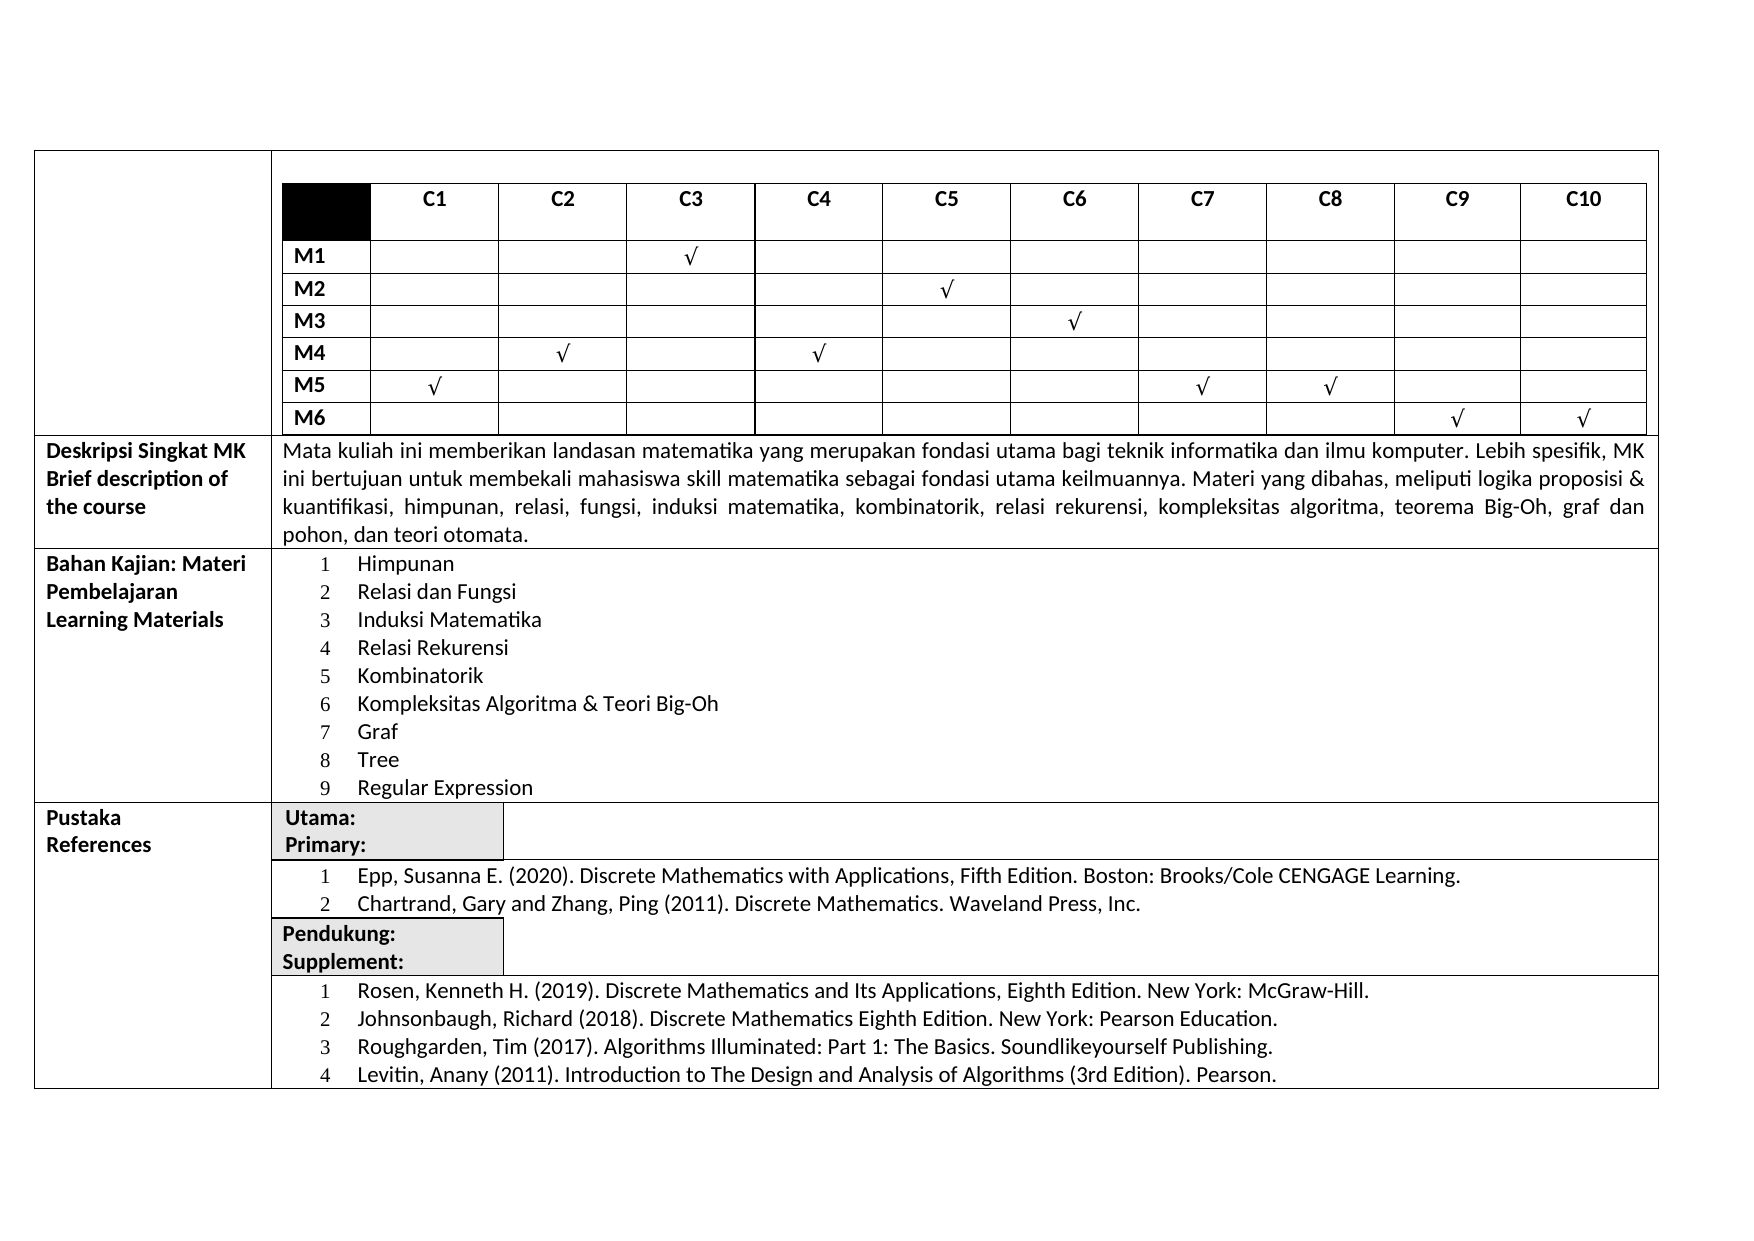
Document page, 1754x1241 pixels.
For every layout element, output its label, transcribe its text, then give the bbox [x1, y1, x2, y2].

table_header C9 [1395, 184, 1520, 240]
table_cell Himpunan Relasi dan Fungsi Induksi Matematika Relasi Rekurensi Kombinatorik Kompleksitas Algoritma & Teori Big-Oh Graf Tree Regular Expression [272, 549, 1658, 802]
table_cell [756, 274, 882, 305]
table_cell [371, 403, 498, 434]
table_cell [1395, 274, 1520, 305]
table_cell M6 [283, 403, 370, 434]
table_cell [272, 151, 1658, 435]
table_cell √ [627, 241, 754, 273]
table_cell [371, 338, 498, 369]
table_cell [499, 403, 626, 434]
table_cell [1139, 274, 1266, 305]
table_cell M2 [283, 274, 370, 305]
table_cell [756, 306, 882, 337]
table_cell [1267, 241, 1394, 273]
table_cell [756, 403, 882, 434]
table_cell √ [883, 274, 1010, 305]
table_cell [499, 241, 626, 273]
table_cell [1011, 371, 1138, 402]
table_cell [1139, 338, 1266, 369]
table_cell [1521, 306, 1646, 337]
table_cell √ [1267, 371, 1394, 402]
table_cell M5 [283, 371, 370, 402]
table_header C7 [1139, 184, 1266, 240]
table_cell [756, 371, 882, 402]
table_header C5 [883, 184, 1010, 240]
table_cell [627, 403, 754, 434]
table_cell [1521, 241, 1646, 273]
table_cell [627, 306, 754, 337]
table_cell [1139, 241, 1266, 273]
table_cell √ [1521, 403, 1646, 434]
table_cell [627, 371, 754, 402]
table_cell [499, 371, 626, 402]
table_cell Deskripsi Singkat MK Brief description of the course [35, 436, 271, 548]
table_cell Rosen, Kenneth H. (2019). Discrete Mathematics and Its Applications, Eighth Edition. New York: McGraw-Hill. Johnsonbaugh, Richard (2018). Discrete Mathematics Eighth Edition. New York: Pearson Education. Roughgarden, Tim (2017). Algorithms Illuminated: Part 1: The Basics. Soundlikeyourself Publishing. Levitin, Anany (2011). Introduction to The Design and Analysis of Algorithms (3rd Edition). Pearson. [272, 976, 1658, 1088]
table_cell [371, 274, 498, 305]
table_cell [499, 306, 626, 337]
table_cell [883, 403, 1010, 434]
table_cell [883, 338, 1010, 369]
table_cell [1267, 338, 1394, 369]
table_cell [1011, 403, 1138, 434]
table_cell [1521, 338, 1646, 369]
table_cell [627, 338, 754, 369]
table_cell [1395, 306, 1520, 337]
table_cell [883, 371, 1010, 402]
table_cell √ [499, 338, 626, 369]
table_cell [504, 919, 1658, 975]
table_cell [504, 803, 1658, 859]
table_header C1 [371, 184, 498, 240]
table_cell [371, 241, 498, 273]
table_cell [1267, 403, 1394, 434]
table_cell √ [371, 371, 498, 402]
table_cell [883, 241, 1010, 273]
table_cell [1011, 241, 1138, 273]
table_cell [883, 306, 1010, 337]
table_cell [756, 241, 882, 273]
table_cell [627, 274, 754, 305]
table_cell √ [756, 338, 882, 369]
table_cell [1011, 338, 1138, 369]
table_cell √ [1011, 306, 1138, 337]
table_cell [1139, 403, 1266, 434]
table_cell [1395, 338, 1520, 369]
table_header C2 [499, 184, 626, 240]
table_cell √ [1395, 403, 1520, 434]
table_cell [1267, 306, 1394, 337]
table_cell Utama: Primary: [272, 803, 503, 859]
table_cell [1139, 306, 1266, 337]
table_header C3 [627, 184, 754, 240]
table_cell √ [1139, 371, 1266, 402]
table_cell M3 [283, 306, 370, 337]
table_cell Epp, Susanna E. (2020). Discrete Mathematics with Applications, Fifth Edition. Boston: Brooks/Cole CENGAGE Learning. Chartrand, Gary and Zhang, Ping (2011). Discrete Mathematics. Waveland Press, Inc. [272, 860, 1658, 917]
table_cell [1267, 274, 1394, 305]
table_cell Pustaka References [35, 803, 271, 1088]
table_cell Pendukung: Supplement: [272, 919, 503, 975]
table_header C6 [1011, 184, 1138, 240]
table_header C4 [756, 184, 882, 240]
table_cell Bahan Kajian: Materi Pembelajaran Learning Materials [35, 549, 271, 802]
table_cell [1521, 371, 1646, 402]
table_cell [1395, 241, 1520, 273]
table_cell [1011, 274, 1138, 305]
table_header C8 [1267, 184, 1394, 240]
table_cell M4 [283, 338, 370, 369]
table_cell [371, 306, 498, 337]
table_header C10 [1521, 184, 1646, 240]
table_cell [1521, 274, 1646, 305]
table_cell M1 [283, 241, 370, 273]
table_cell Mata kuliah ini memberikan landasan matematika yang merupakan fondasi utama bagi teknik informatika dan ilmu komputer. Lebih spesifik, MK ini bertujuan untuk membekali mahasiswa skill matematika sebagai fondasi utama keilmuannya. Materi yang dibahas, meliputi logika proposisi & kuantifikasi, himpunan, relasi, fungsi, induksi matematika, kombinatorik, relasi rekurensi, kompleksitas algoritma, teorema Big-Oh, graf dan pohon, dan teori otomata. [272, 436, 1658, 548]
table_header [283, 184, 370, 240]
table_cell [499, 274, 626, 305]
table_cell [1395, 371, 1520, 402]
